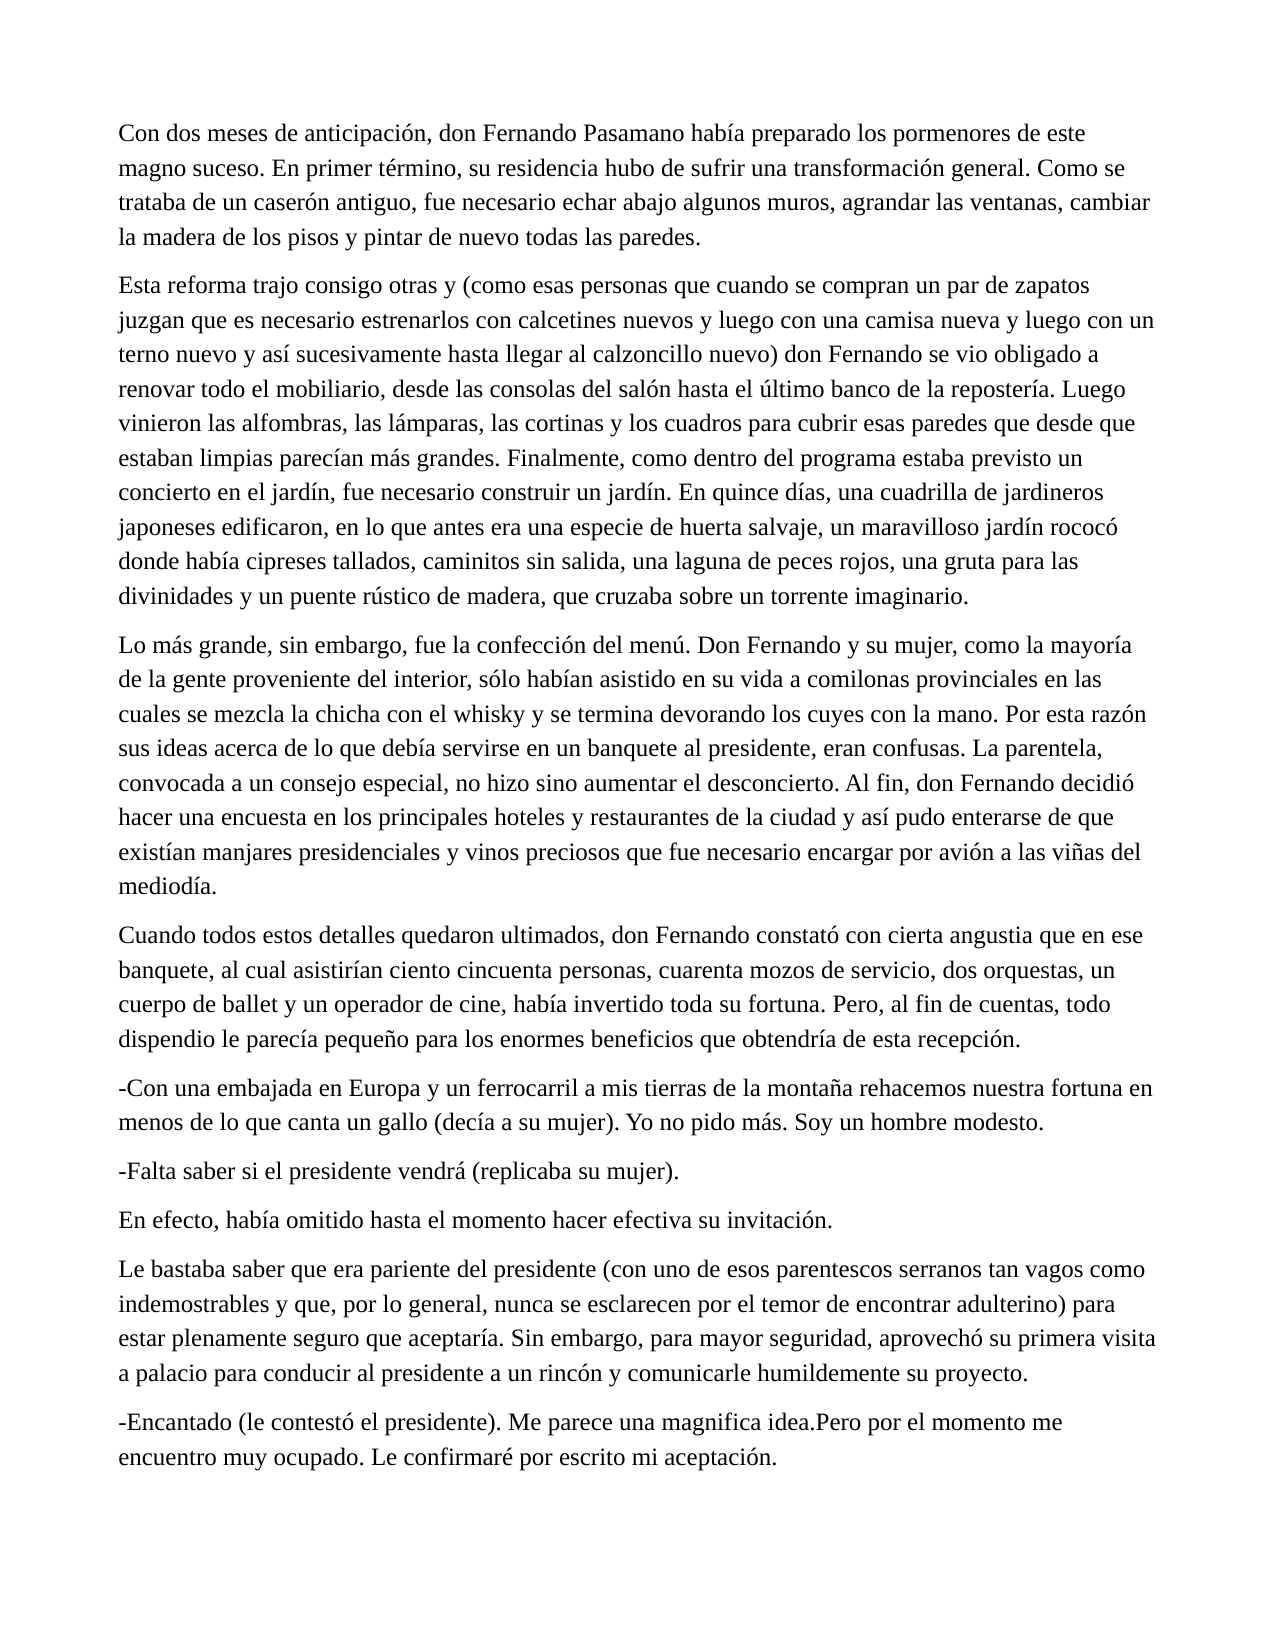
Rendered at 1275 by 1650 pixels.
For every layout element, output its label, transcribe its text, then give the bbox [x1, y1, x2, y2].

text Cuando todos estos detalles quedaron ultimados, don Fernando constató con cierta angustia que en ese banquete, al cual asistirían ciento cincuenta personas, cuarenta mozos de servicio, dos orquestas, un cuerpo de ballet y un operador de cine, había invertido toda su fortuna. Pero, al fin de cuentas, todo dispendio le parecía pequeño para los enormes beneficios que obtendría de esta recepción. [118, 920, 1157, 1053]
text Le bastaba saber que era pariente del presidente (con uno de esos parentescos serranos tan vagos como indemostrables y que, por lo general, nunca se esclarecen por el temor de encontrar adulterino) para estar plenamente seguro que aceptaría. Sin embargo, para mayor seguridad, aprovechó su primera visita a palacio para conducir al presidente a un rincón y comunicarle humildemente su proyecto. [118, 1254, 1157, 1387]
text En efecto, había omitido hasta el momento hacer efectiva su invitación. [118, 1206, 1157, 1234]
text -Falta saber si el presidente vendrá (replicaba su mujer). [118, 1156, 1157, 1185]
text Con dos meses de anticipación, don Fernando Pasamano había preparado los pormenores de este magno suceso. En primer término, su residencia hubo de sufrir una transformación general. Como se trataba de un caserón antiguo, fue necesario echar abajo algunos muros, agrandar las ventanas, cambiar la madera de los pisos y pintar de nuevo todas las paredes. [118, 118, 1157, 250]
text -Encantado (le contestó el presidente). Me parece una magnifica idea.Pero por el momento me encuentro muy ocupado. Le confirmaré por escrito mi aceptación. [118, 1407, 1157, 1470]
text Lo más grande, sin embargo, fue la confección del menú. Don Fernando y su mujer, como la mayoría de la gente proveniente del interior, sólo habían asistido en su vida a comilonas provinciales en las cuales se mezcla la chicha con el whisky y se termina devorando los cuyes con la mano. Por esta razón sus ideas acerca de lo que debía servirse en un banquete al presidente, eran confusas. La parentela, convocada a un consejo especial, no hizo sino aumentar el desconcierto. Al fin, don Fernando decidió hacer una encuesta en los principales hoteles y restaurantes de la ciudad y así pudo enterarse de que existían manjares presidenciales y vinos preciosos que fue necesario encargar por avión a las viñas del mediodía. [118, 630, 1157, 900]
text -Con una embajada en Europa y un ferrocarril a mis tierras de la montaña rehacemos nuestra fortuna en menos de lo que canta un gallo (decía a su mujer). Yo no pido más. Soy un hombre modesto. [118, 1073, 1157, 1136]
text Esta reforma trajo consigo otras y (como esas personas que cuando se compran un par de zapatos juzgan que es necesario estrenarlos con calcetines nuevos y luego con una camisa nueva y luego con un terno nuevo y así sucesivamente hasta llegar al calzoncillo nuevo) don Fernando se vio obligado a renovar todo el mobiliario, desde las consolas del salón hasta el último banco de la repostería. Luego vinieron las alfombras, las lámparas, las cortinas y los cuadros para cubrir esas paredes que desde que estaban limpias parecían más grandes. Finalmente, como dentro del programa estaba previsto un concierto en el jardín, fue necesario construir un jardín. En quince días, una cuadrilla de jardineros japoneses edificaron, en lo que antes era una especie de huerta salvaje, un maravilloso jardín rococó donde había cipreses tallados, caminitos sin salida, una laguna de peces rojos, una gruta para las divinidades y un puente rústico de madera, que cruzaba sobre un torrente imaginario. [118, 271, 1157, 610]
